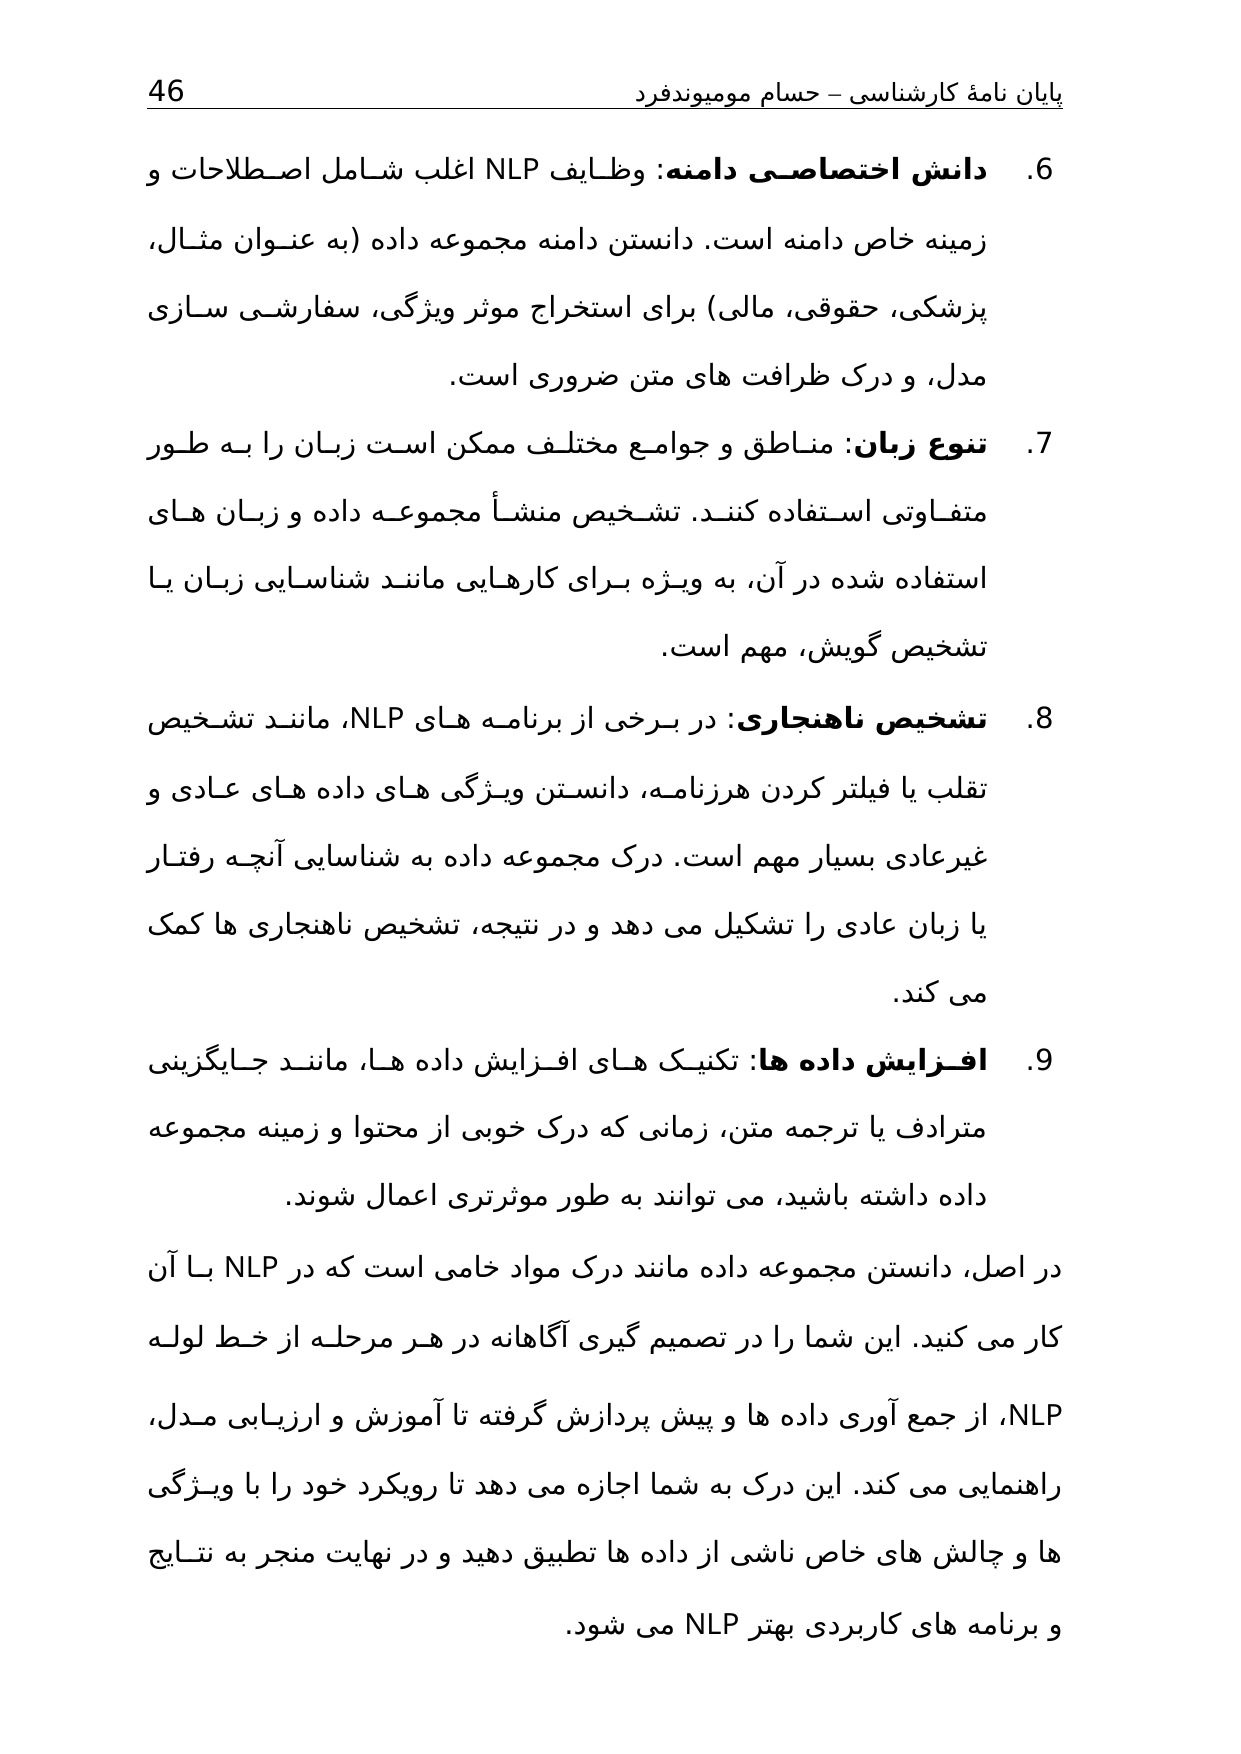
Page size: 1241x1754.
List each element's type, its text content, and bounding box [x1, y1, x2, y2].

list تشخیص ناهنجاری: در برخی از برنامه های NLP، مانند تشخیص تقلب یا فیلتر کردن هرزنامه، دانستن ویژگی های داده های عادی و غیرعادی بسیار مهم است. درک مجموعه داده به شناسایی آنچه رفتار یا زبان عادی را تشکیل می دهد و در نتیجه، تشخیص ناهنجاری ها کمک می کند. [147, 698, 1026, 1009]
list افزایش داده ها: تکنیک های افزایش داده ها، مانند جایگزینی مترادف یا ترجمه متن، زمانی که درک خوبی از محتوا و زمینه مجموعه داده داشته باشید، می توانند به طور موثرتری اعمال شوند. [147, 1043, 1026, 1213]
list تنوع زبان: مناطق و جوامع مختلف ممکن است زبان را به طور متفاوتی استفاده کنند. تشخیص منشأ مجموعه داده و زبان های استفاده شده در آن، به ویژه برای کارهایی مانند شناسایی زبان یا تشخیص گویش، مهم است. [147, 426, 1026, 664]
list دانش اختصاصی دامنه: وظایف NLP اغلب شامل اصطلاحات و زمینه خاص دامنه است. دانستن دامنه مجموعه داده (به عنوان مثال، پزشکی، حقوقی، مالی) برای استخراج موثر ویژگی، سفارشی سازی مدل، و درک ظرافت های متن ضروری است. [147, 148, 1026, 392]
text در اصل، دانستن مجموعه داده مانند درک مواد خامی است که در NLP با آن کار می کنید. این شما را در تصمیم گیری آگاهانه در هر مرحله از خط لوله NLP، از جمع آوری داده ها و پیش پردازش گرفته تا آموزش و ارزیابی مدل، راهنمایی می کند. این درک به شما اجازه می دهد تا رویکرد خود را با ویژگی ها و چالش های خاص ناشی از داده ها تطبیق دهید و در نهایت منجر به نتایج و برنامه های کاربردی بهتر NLP می شود. [147, 1247, 1063, 1643]
